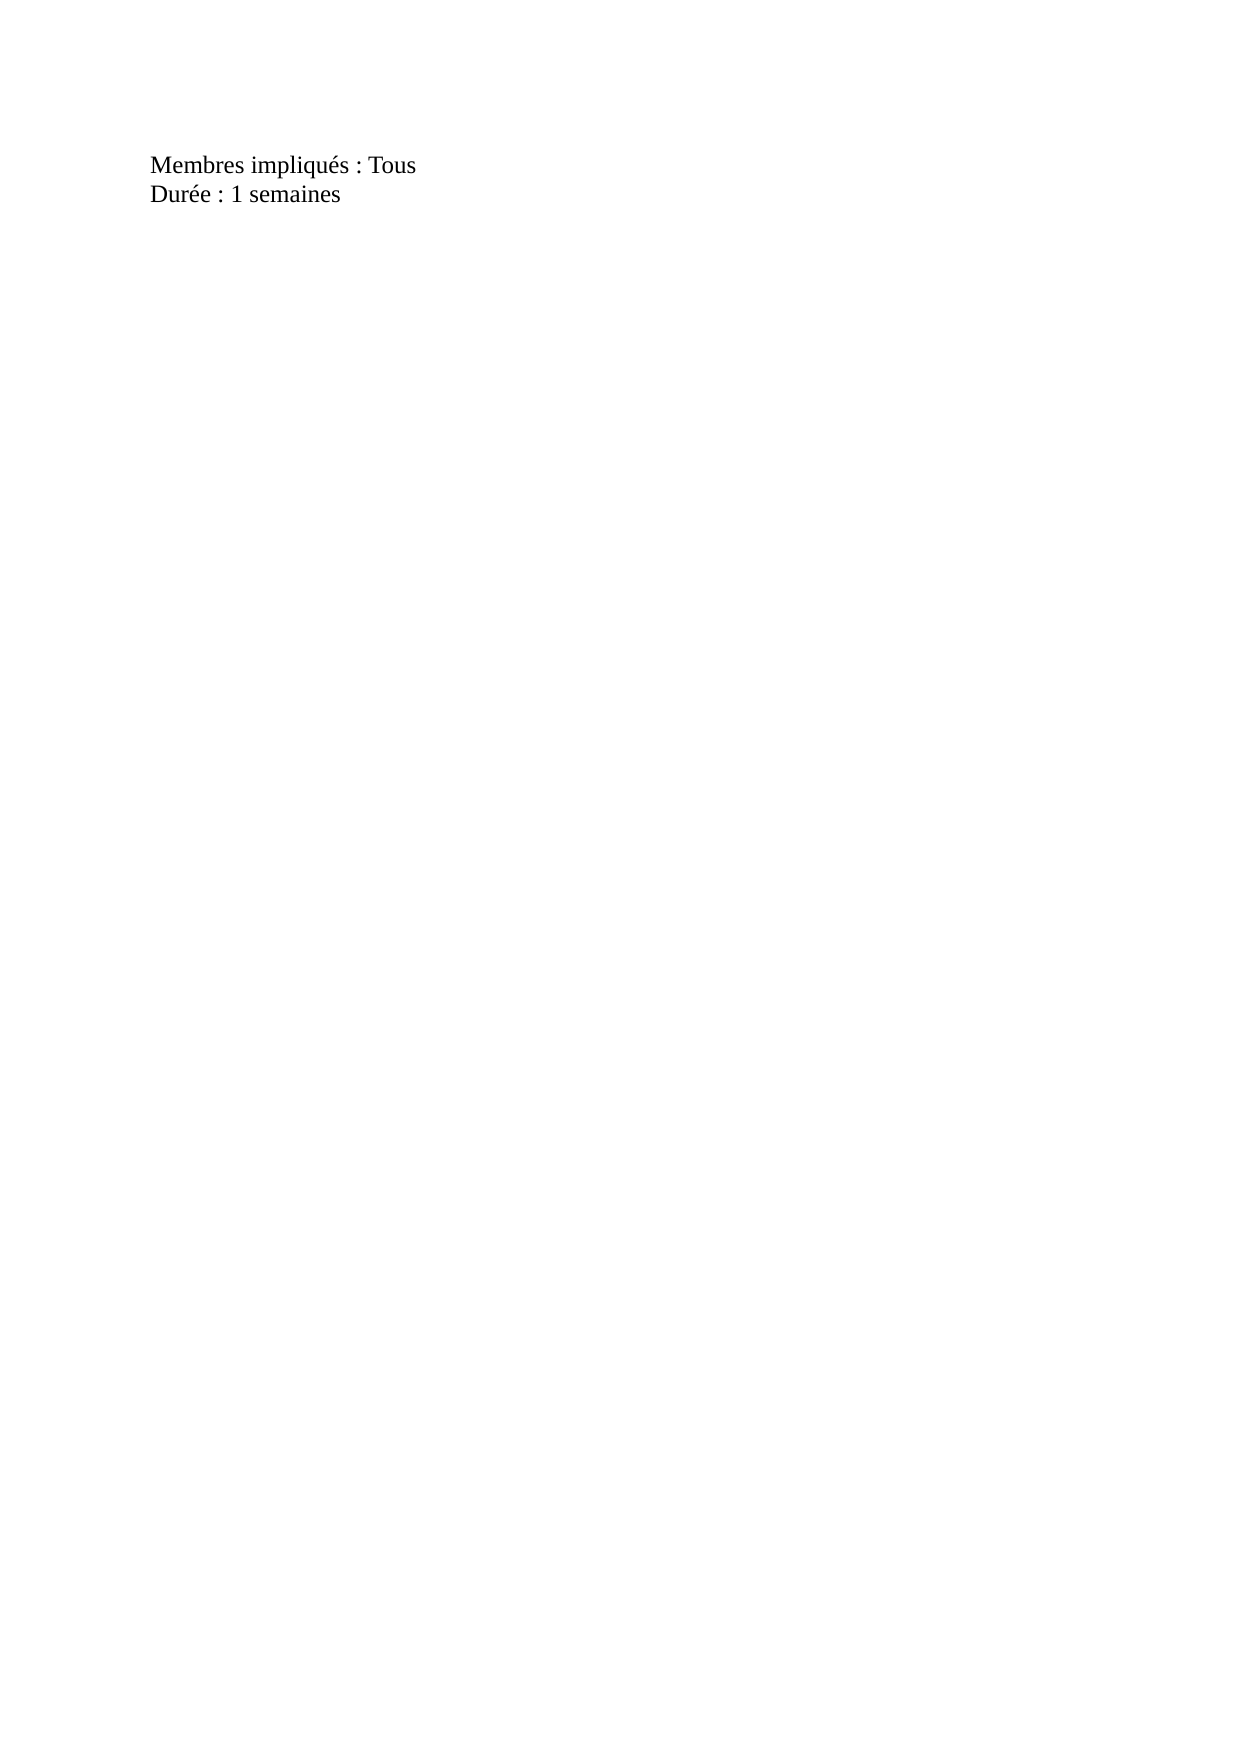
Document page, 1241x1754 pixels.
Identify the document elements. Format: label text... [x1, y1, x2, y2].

text Membres impliqués : Tous [150, 150, 1090, 179]
text Durée : 1 semaines [150, 179, 1090, 207]
